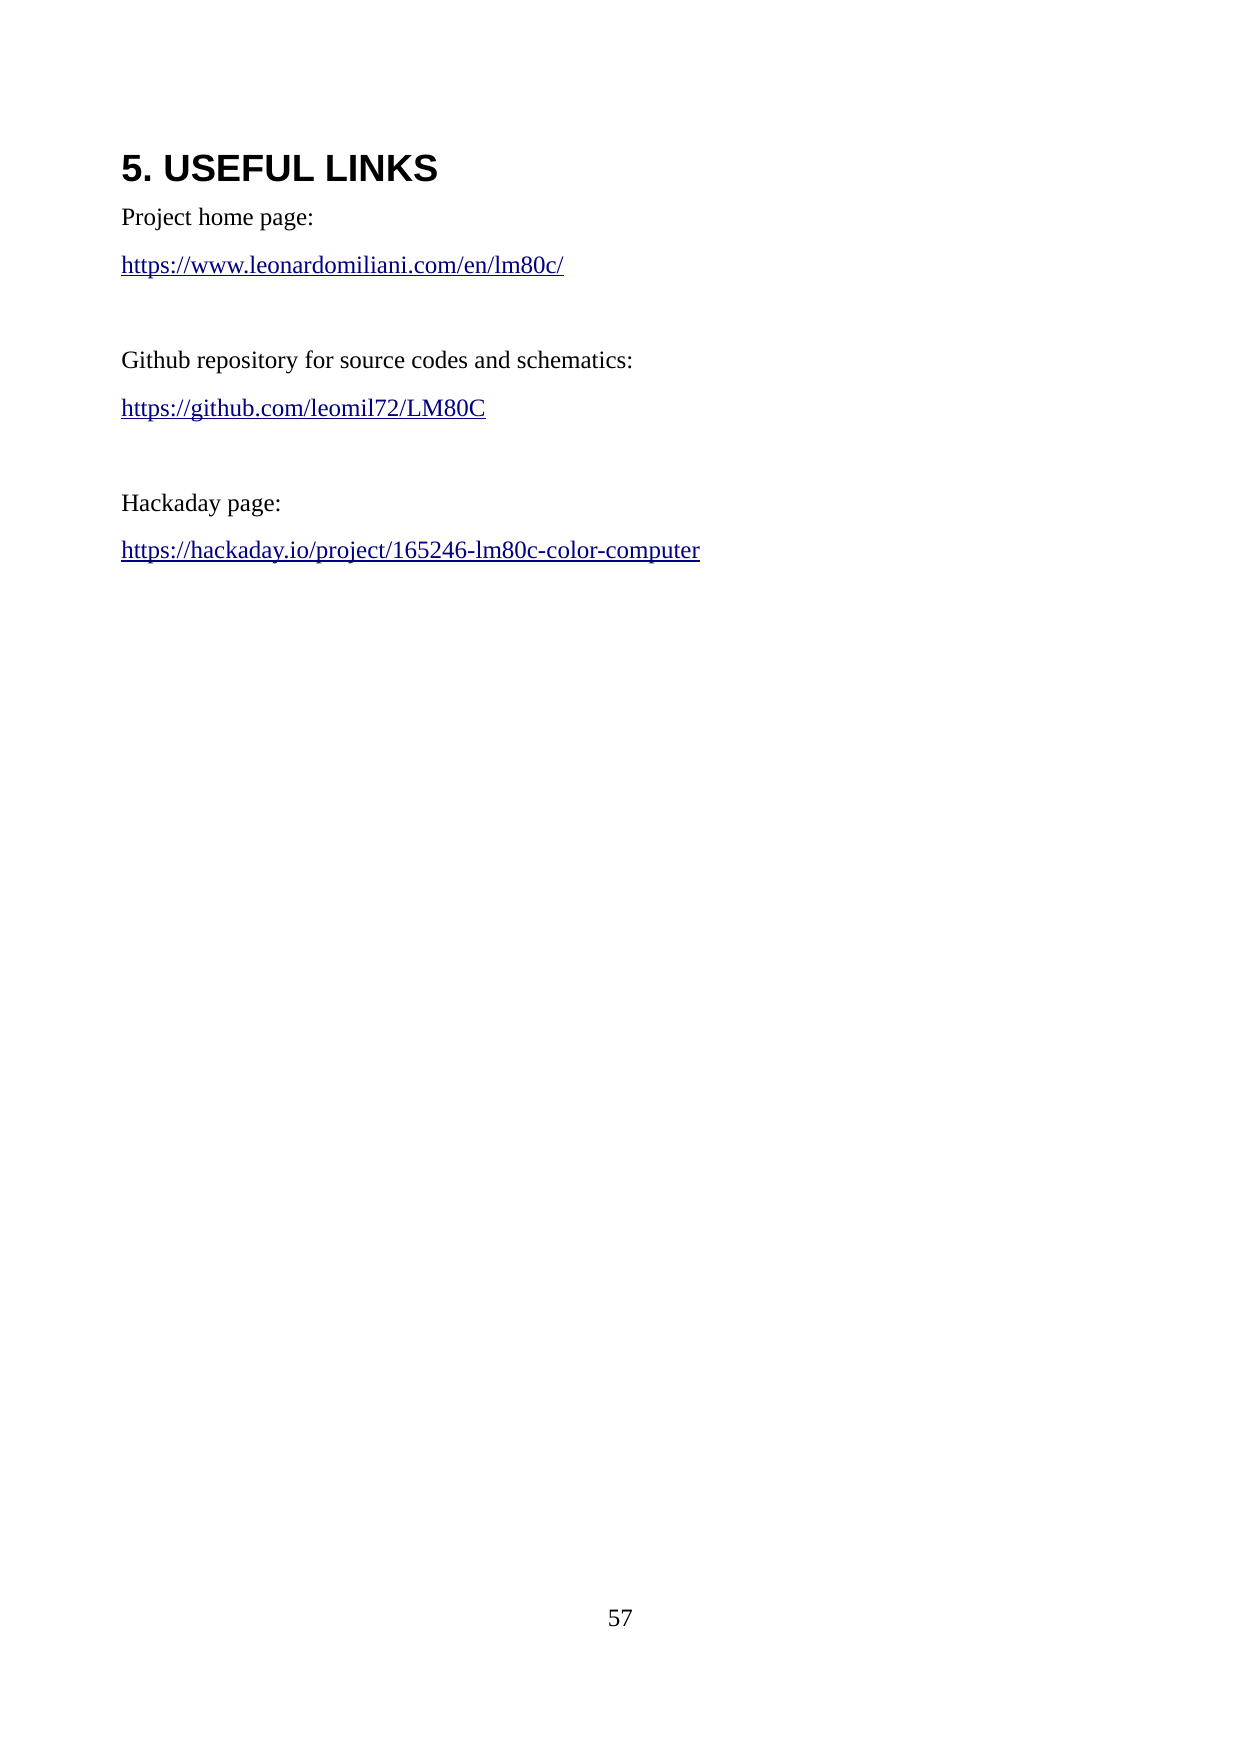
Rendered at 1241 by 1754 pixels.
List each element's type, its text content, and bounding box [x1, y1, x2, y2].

text https://www.leonardomiliani.com/en/lm80c/ [121, 250, 1119, 278]
text Project home page: [121, 202, 1119, 231]
text https://hackaday.io/project/165246-lm80c-color-computer [121, 535, 1119, 564]
text https://github.com/leomil72/LM80C [121, 393, 1119, 421]
subtitle 5. USEFUL LINKS [121, 146, 1119, 190]
text Hackaday page: [121, 488, 1119, 517]
text Github repository for source codes and schematics: [121, 345, 1119, 374]
